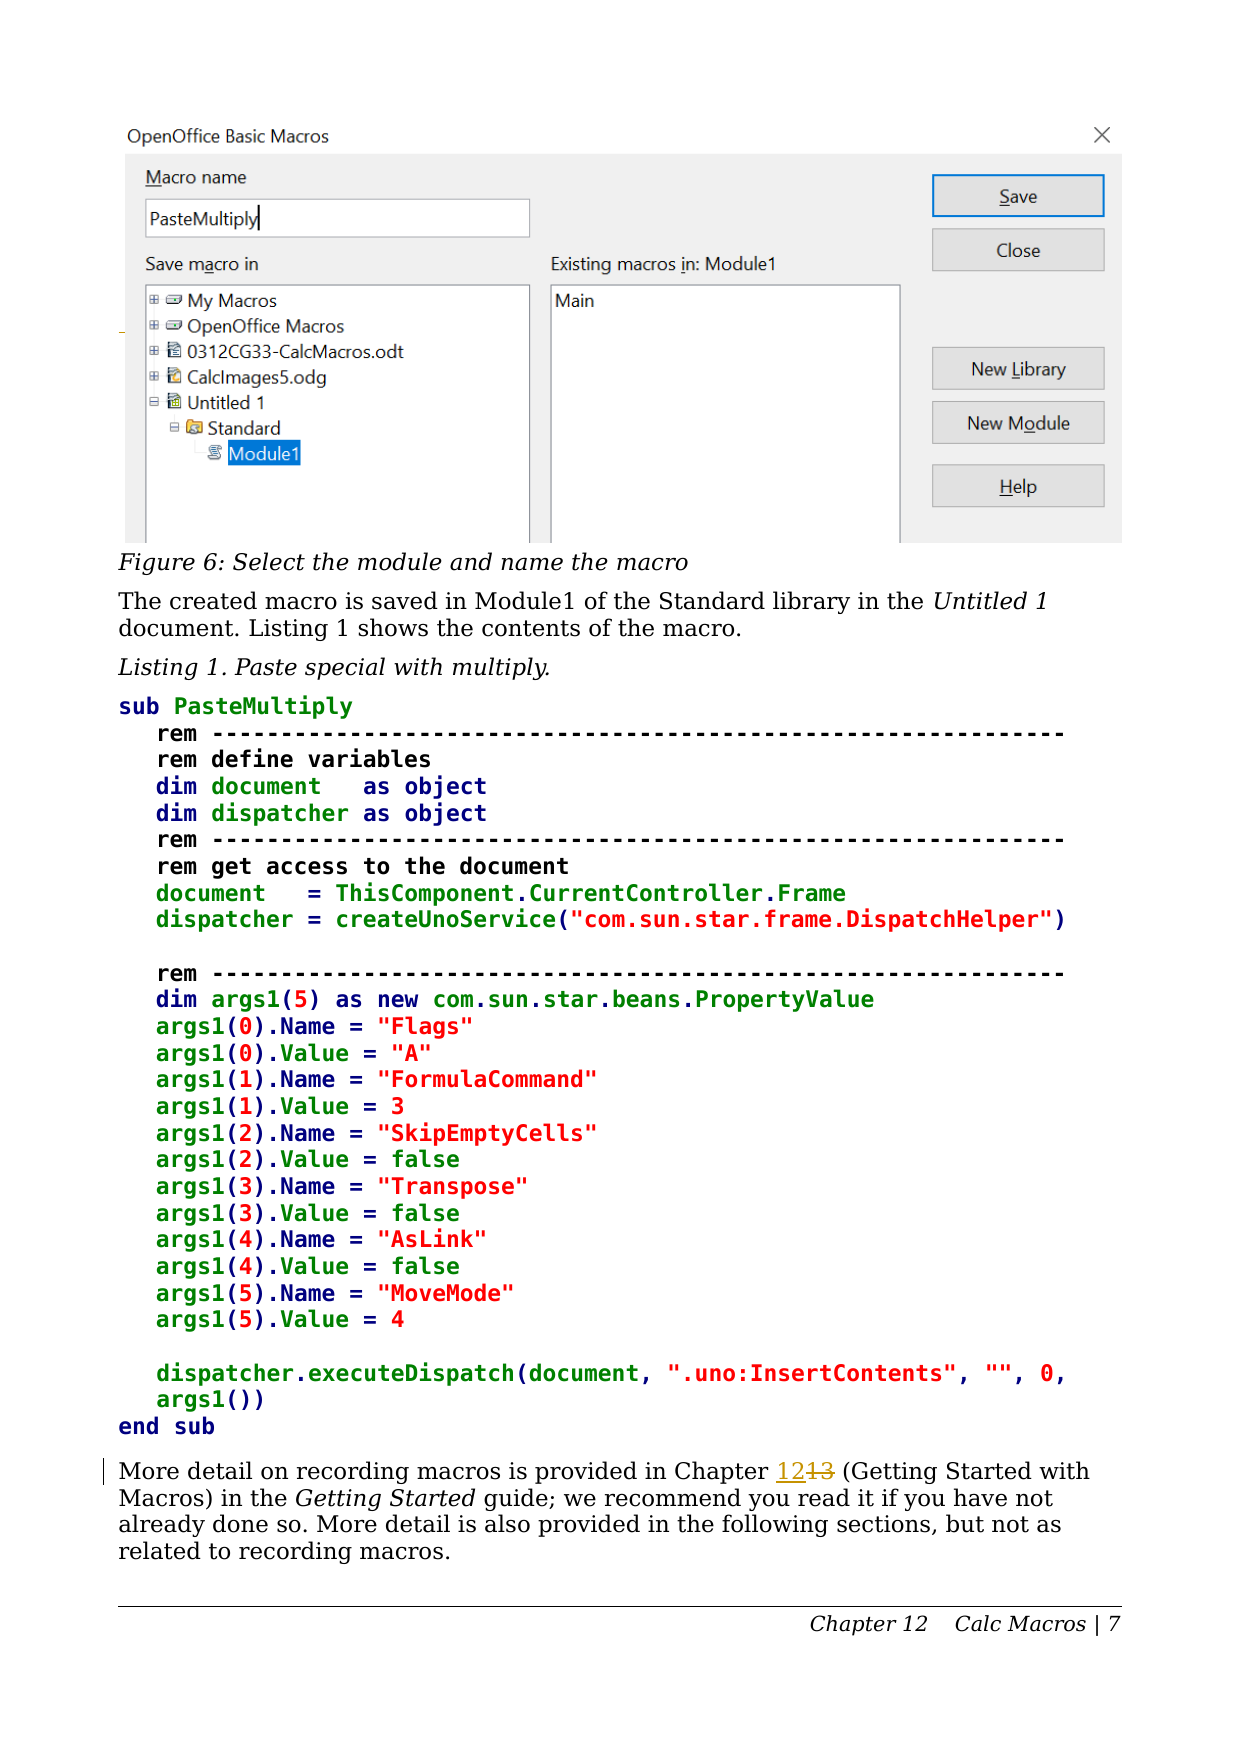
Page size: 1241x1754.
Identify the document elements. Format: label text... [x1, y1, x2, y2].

text rem -------------------------------------------------------------- [156, 960, 1092, 987]
text args1(2).Name = "SkipEmptyCells" [156, 1120, 1092, 1147]
text args1(2).Value = false [156, 1147, 1092, 1173]
text args1(1).Name = "FormulaCommand" [156, 1067, 1092, 1093]
text rem -------------------------------------------------------------- [156, 827, 1092, 853]
text args1(3).Name = "Transpose" [156, 1173, 1092, 1200]
text More detail on recording macros is provided in Chapter 12 (Getting Started with Macros) in the Getting Started guide; we recommend you read it if you have not already done so. More detail is also provided in the following sections, but not as related to recording macros. [118, 1458, 1122, 1565]
text rem -------------------------------------------------------------- [156, 720, 1092, 747]
text args1(3).Value = false [156, 1200, 1092, 1227]
text args1(4).Value = false [156, 1253, 1092, 1280]
text dim document as object [156, 773, 1092, 800]
text The created macro is saved in Module1 of the Standard library in the Untitled 1 document. Listing 1 shows the contents of the macro. [118, 588, 1122, 642]
text dispatcher.executeDispatch(document, ".uno:InsertContents", "", 0, args1()) [156, 1360, 1134, 1413]
picture [125, 118, 1122, 543]
text dispatcher = createUnoService("com.sun.star.frame.DispatchHelper") [156, 907, 1092, 933]
text Figure 6: Select the module and name the macro [118, 549, 1122, 576]
text end sub [118, 1413, 1092, 1440]
text rem define variables [156, 747, 1092, 773]
text document = ThisComponent.CurrentController.Frame [156, 880, 1092, 907]
text args1(0).Value = "A" [156, 1040, 1092, 1067]
text args1(0).Name = "Flags" [156, 1013, 1092, 1040]
text sub PasteMultiply [118, 693, 1122, 720]
list Listing 1. Paste special with multiply. [118, 654, 1122, 681]
text rem get access to the document [156, 853, 1092, 880]
text args1(1).Value = 3 [156, 1093, 1092, 1120]
text dim dispatcher as object [156, 800, 1092, 827]
text args1(5).Value = 4 [156, 1307, 1092, 1333]
text dim args1(5) as new com.sun.star.beans.PropertyValue [156, 987, 1092, 1013]
text args1(5).Name = "MoveMode" [156, 1280, 1092, 1307]
text args1(4).Name = "AsLink" [156, 1227, 1092, 1253]
